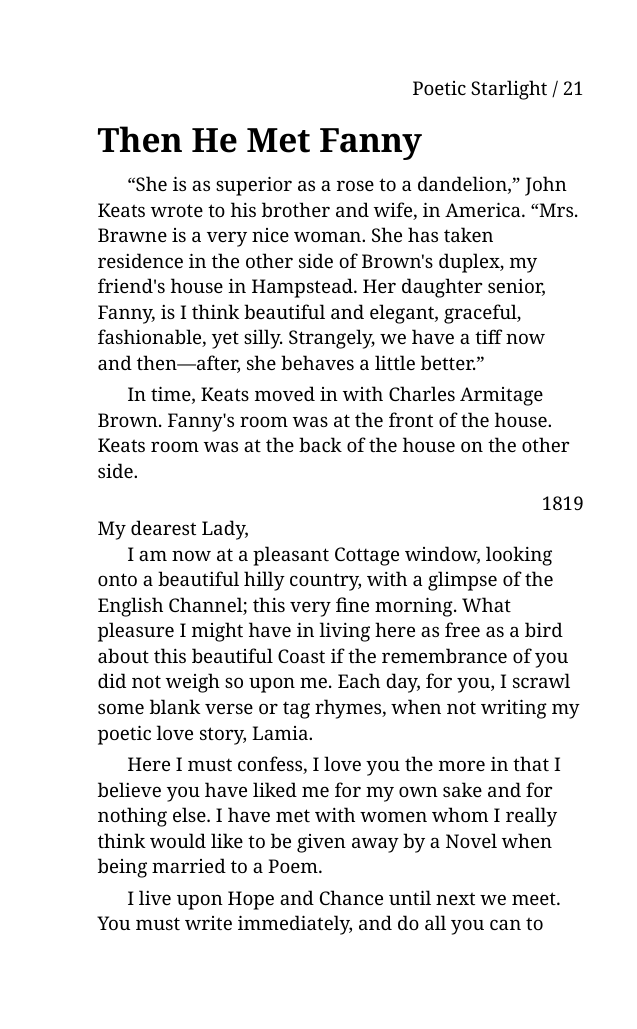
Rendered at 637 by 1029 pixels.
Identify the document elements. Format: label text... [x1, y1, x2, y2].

text I am now at a pleasant Cottage window, looking onto a beautiful hilly country, with a glimpse of the English Channel; this very fine morning. What pleasure I might have in living here as free as a bird about this beautiful Coast if the remembrance of you did not weigh so upon me. Each day, for you, I scrawl some blank verse or tag rhymes, when not writing my poetic love story, Lamia. [97, 541, 583, 745]
subtitle Then He Met Fanny [97, 117, 583, 162]
text In time, Keats moved in with Charles Armitage Brown. Fanny's room was at the front of the house. Keats room was at the back of the house on the other side. [97, 382, 583, 484]
text 1819 [97, 490, 583, 515]
text “She is as superior as a rose to a dandelion,” John Keats wrote to his brother and wife, in America. “Mrs. Brawne is a very nice woman. She has taken residence in the other side of Brown's duplex, my friend's house in Hampstead. Her daughter senior, Fanny, is I think beautiful and elegant, graceful, fashionable, yet silly. Strangely, we have a tiff now and then—after, she behaves a little better.” [97, 171, 583, 376]
text I live upon Hope and Chance until next we meet. You must write immediately, and do all you can to [97, 885, 583, 936]
text My dearest Lady, [97, 515, 583, 541]
text Here I must confess, I love you the more in that I believe you have liked me for my own sake and for nothing else. I have met with women whom I really think would like to be given away by a Novel when being married to a Poem. [97, 751, 583, 879]
